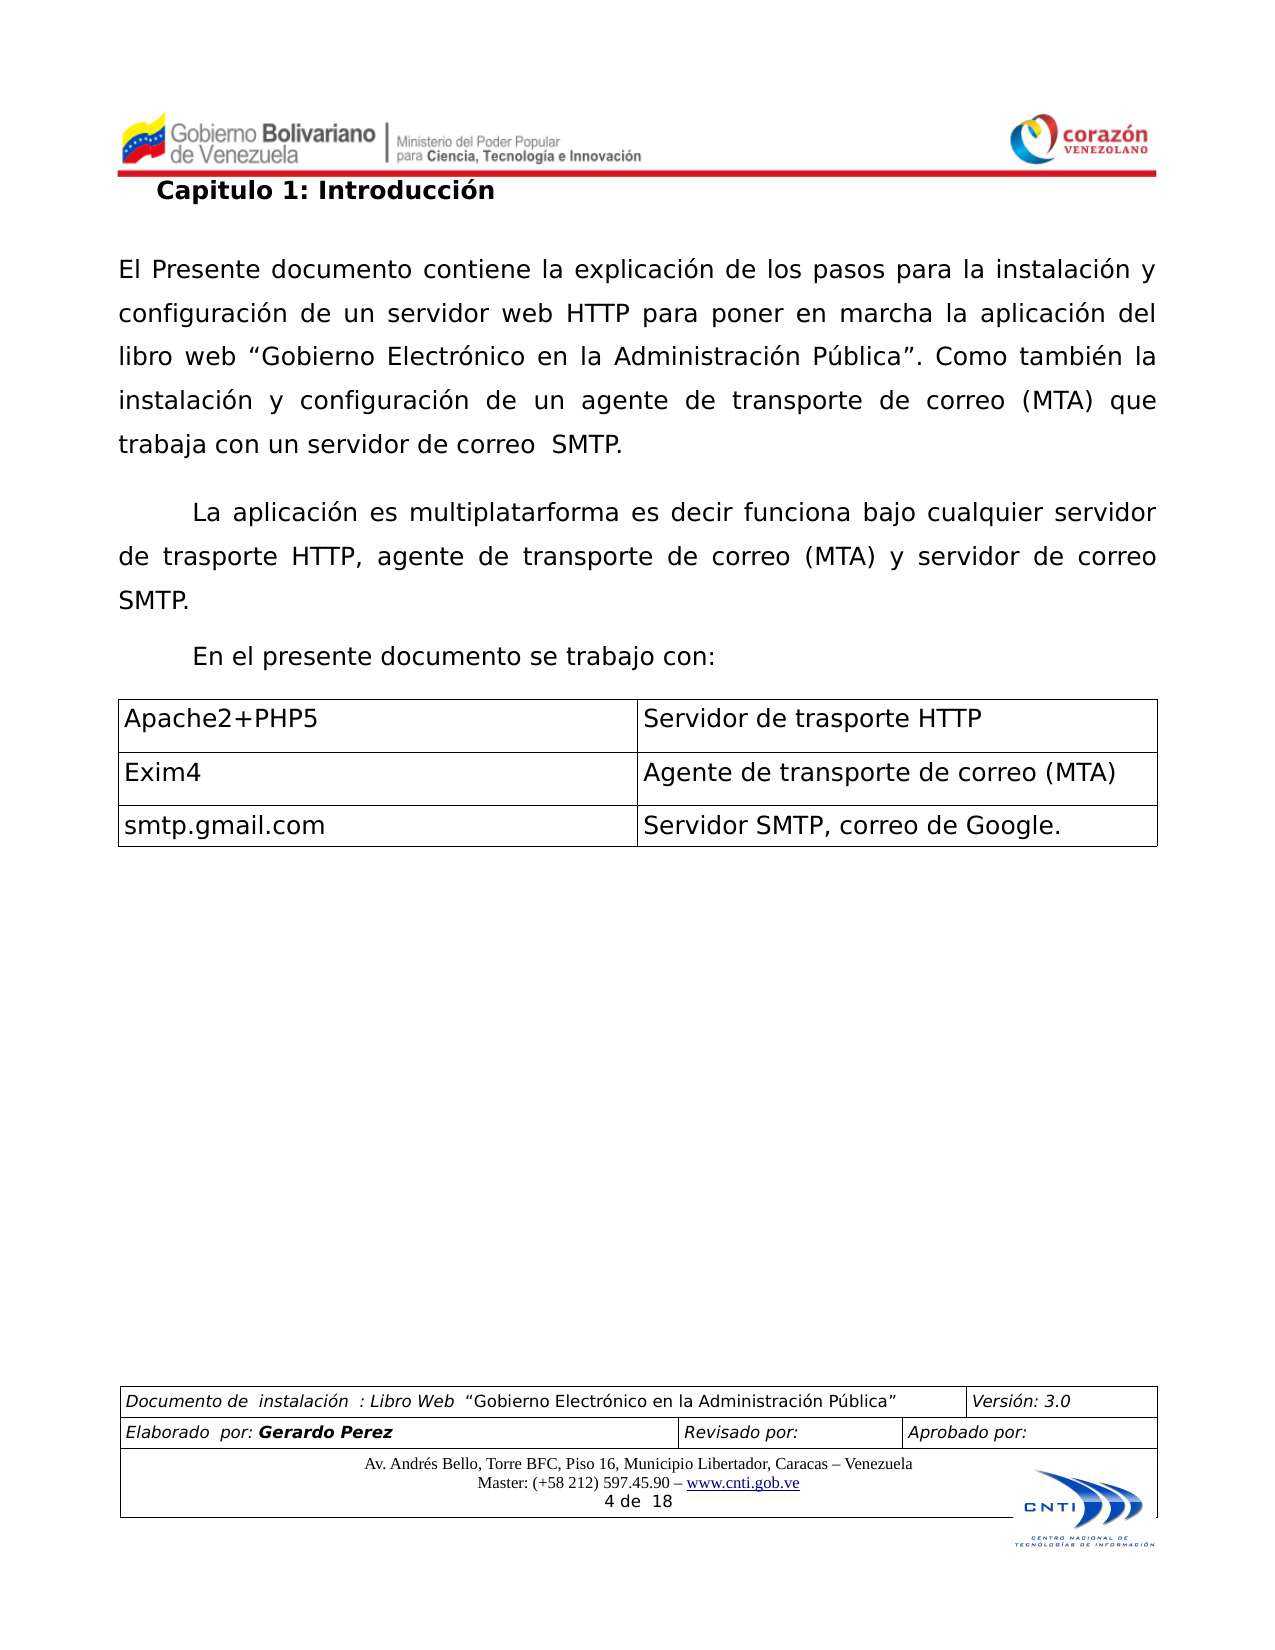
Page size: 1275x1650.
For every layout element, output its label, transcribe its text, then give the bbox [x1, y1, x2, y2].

text El Presente documento contiene la explicación de los pasos para la instalación y configuración de un servidor web HTTP para poner en marcha la aplicación del libro web “Gobierno Electrónico en la Administración Pública”. Como también la instalación y configuración de un agente de transporte de correo (MTA) que trabaja con un servidor de correo SMTP. [118, 255, 1157, 459]
table_cell Agente de transporte de correo (MTA) [638, 753, 1157, 805]
table_header Servidor de trasporte HTTP [638, 700, 1157, 752]
picture [117, 107, 1157, 177]
text La aplicación es multiplatarforma es decir funciona bajo cualquier servidor de trasporte HTTP, agente de transporte de correo (MTA) y servidor de correo SMTP. [118, 499, 1157, 615]
table_header Apache2+PHP5 [119, 700, 637, 752]
table_cell Exim4 [119, 753, 637, 805]
table_header Servidor SMTP, correo de Google. [638, 806, 1157, 846]
text En el presente documento se trabajo con: [118, 642, 1157, 672]
subtitle Capitulo 1: Introducción [118, 177, 1157, 206]
table_header smtp.gmail.com [119, 806, 637, 846]
picture [1013, 1468, 1156, 1548]
